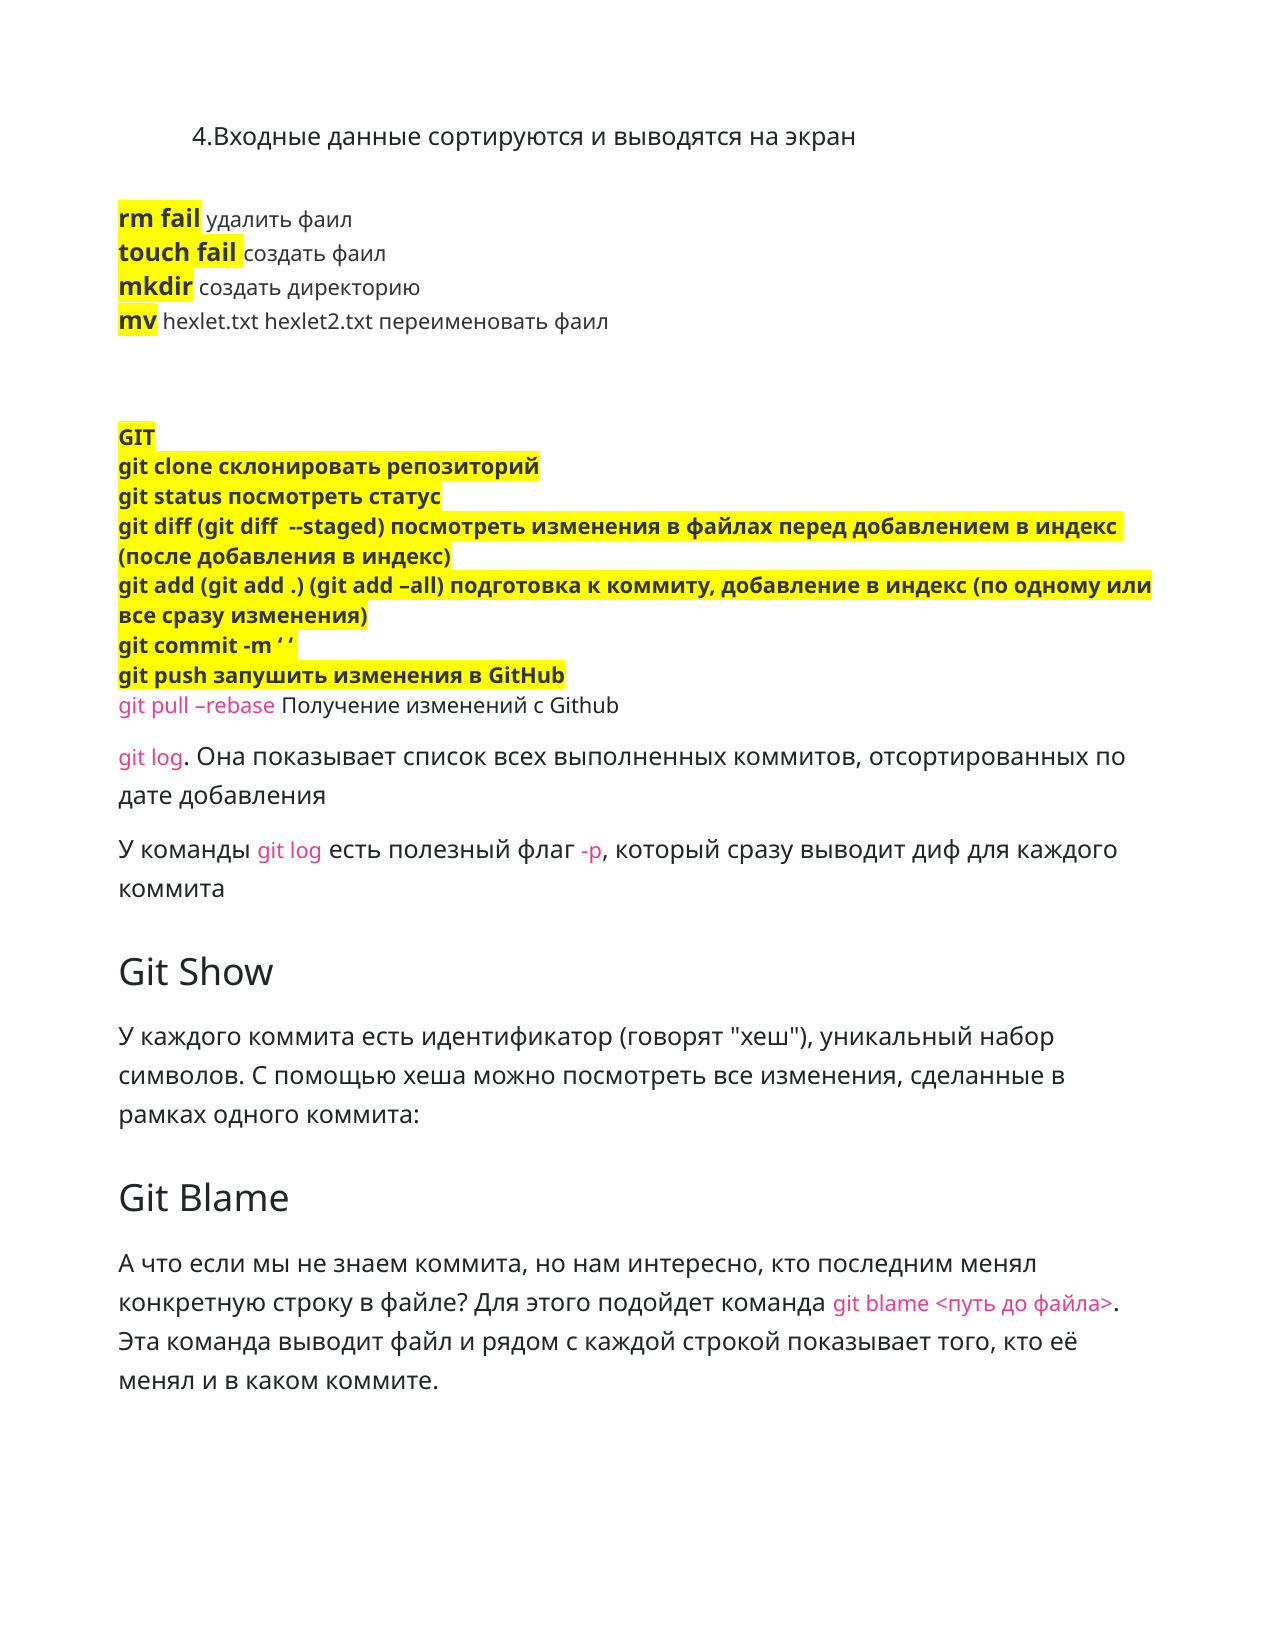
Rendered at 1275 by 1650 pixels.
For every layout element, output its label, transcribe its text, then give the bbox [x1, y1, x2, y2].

text У команды git log есть полезный флаг -p, который сразу выводит диф для каждого коммита [118, 831, 1157, 904]
text mkdir создать директорию [118, 268, 1157, 302]
text git log. Она показывает список всех выполненных коммитов, отсортированных по дате добавления [118, 738, 1157, 812]
text У каждого коммита есть идентификатор (говорят "хеш"), уникальный набор символов. С помощью хеша можно посмотреть все изменения, сделанные в рамках одного коммита: [118, 1019, 1157, 1131]
text git clone склонировать репозиторий [118, 451, 1157, 481]
text git pull –rebase Получение изменений с Github [118, 689, 1157, 719]
subtitle Git Blame [118, 1172, 1157, 1223]
text mv hexlet.txt hexlet2.txt переименовать фаил [118, 302, 1157, 336]
text rm fail удалить фаил [118, 200, 1157, 234]
text git push запушить изменения в GitHub [118, 660, 1157, 689]
subtitle Git Show [118, 945, 1157, 996]
text А что если мы не знаем коммита, но нам интересно, кто последним менял конкретную строку в файле? Для этого подойдет команда git blame <путь до файла>. Эта команда выводит файл и рядом с каждой строкой показывает того, кто её менял и в каком коммите. [118, 1245, 1157, 1397]
text GIT [118, 421, 1157, 451]
text git commit -m ‘ ‘ [118, 630, 1157, 660]
text git add (git add .) (git add –all) подготовка к коммиту, добавление в индекс (по одному или все сразу изменения) [118, 570, 1157, 630]
text git diff (git diff --staged) посмотреть изменения в файлах перед добавлением в индекс (после добавления в индекс) [118, 511, 1157, 570]
text touch fail создать фаил [118, 234, 1157, 268]
list Входные данные сортируются и выводятся на экран [118, 118, 1157, 152]
text git status посмотреть статус [118, 481, 1157, 511]
